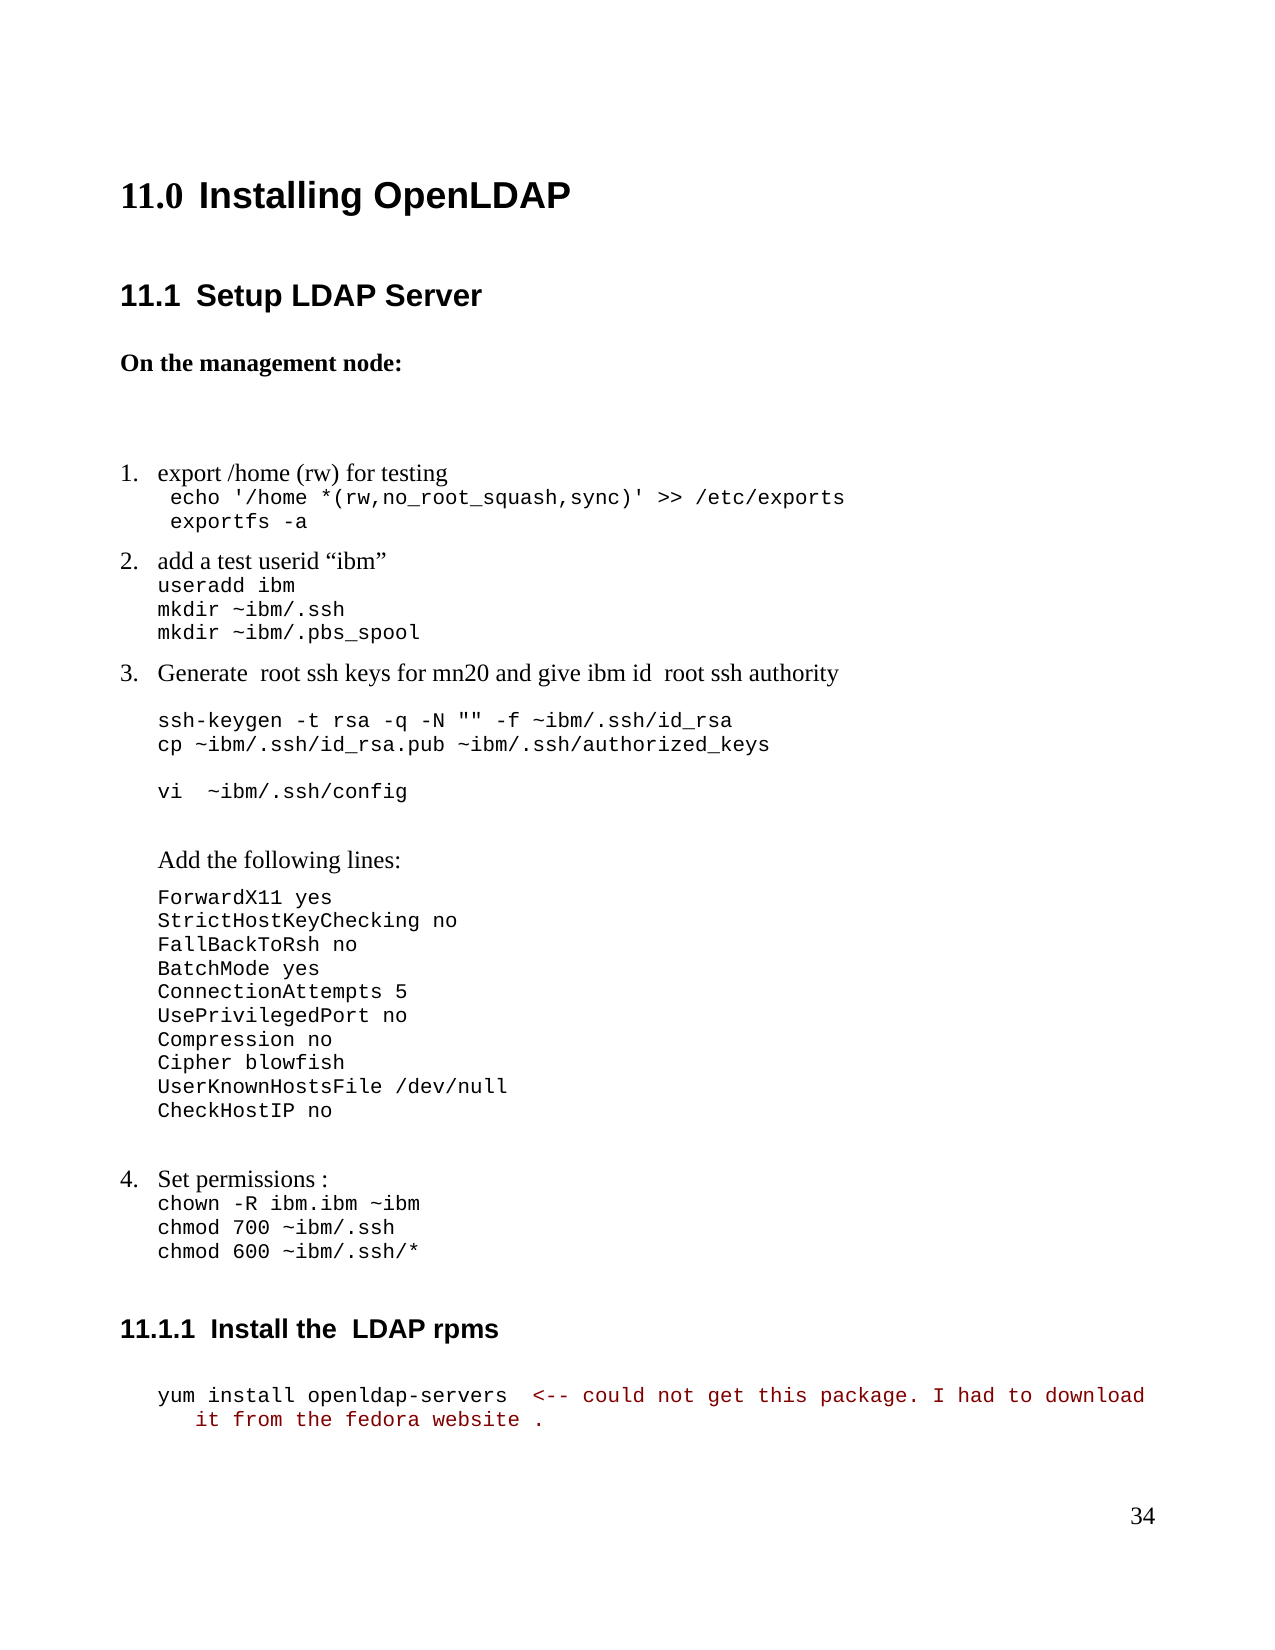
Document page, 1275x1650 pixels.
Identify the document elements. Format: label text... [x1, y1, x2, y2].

text BatchMode yes [157, 958, 1155, 981]
text ForwardX11 yes [157, 887, 1155, 911]
text CheckHostIP no [157, 1100, 1155, 1123]
text FallBackToRsh no [157, 934, 1155, 958]
text yum install openldap-servers <-- could not get this package. I had to download it from the fedora website . [157, 1385, 1155, 1432]
text ConnectionAttempts 5 [157, 981, 1155, 1005]
text UsePrivilegedPort no [157, 1005, 1155, 1029]
text echo '/home *(rw,no_root_squash,sync)' >> /etc/exports [157, 487, 1155, 511]
list Set permissions : [120, 1164, 1155, 1193]
text Compression no [157, 1029, 1155, 1052]
text ssh-keygen -t rsa -q -N "" -f ~ibm/.ssh/id_rsa [157, 710, 1155, 734]
list add a test userid “ibm” [120, 546, 1155, 575]
subtitle Setup LDAP Server [120, 277, 1155, 313]
text StrictHostKeyChecking no [157, 911, 1155, 934]
text useradd ibm [157, 575, 1155, 599]
text chmod 700 ~ibm/.ssh [157, 1217, 1155, 1241]
text Cipher blowfish [157, 1052, 1155, 1076]
text exportfs -a [157, 511, 1155, 534]
text UserKnownHostsFile /dev/null [157, 1076, 1155, 1100]
text mkdir ~ibm/.ssh [157, 599, 1155, 622]
text cp ~ibm/.ssh/id_rsa.pub ~ibm/.ssh/authorized_keys [157, 734, 1155, 758]
text chmod 600 ~ibm/.ssh/* [157, 1241, 1155, 1264]
subtitle Installing OpenLDAP [120, 174, 1155, 217]
text vi ~ibm/.ssh/config [157, 781, 1155, 805]
text chown -R ibm.ibm ~ibm [157, 1193, 1155, 1217]
list Generate root ssh keys for mn20 and give ibm id root ssh authority [120, 658, 1155, 687]
text On the management node: [120, 348, 1155, 377]
subtitle Install the LDAP rpms [120, 1313, 1155, 1344]
text Add the following lines: [157, 846, 1155, 874]
list export /home (rw) for testing [120, 458, 1155, 487]
text mkdir ~ibm/.pbs_spool [157, 622, 1155, 646]
